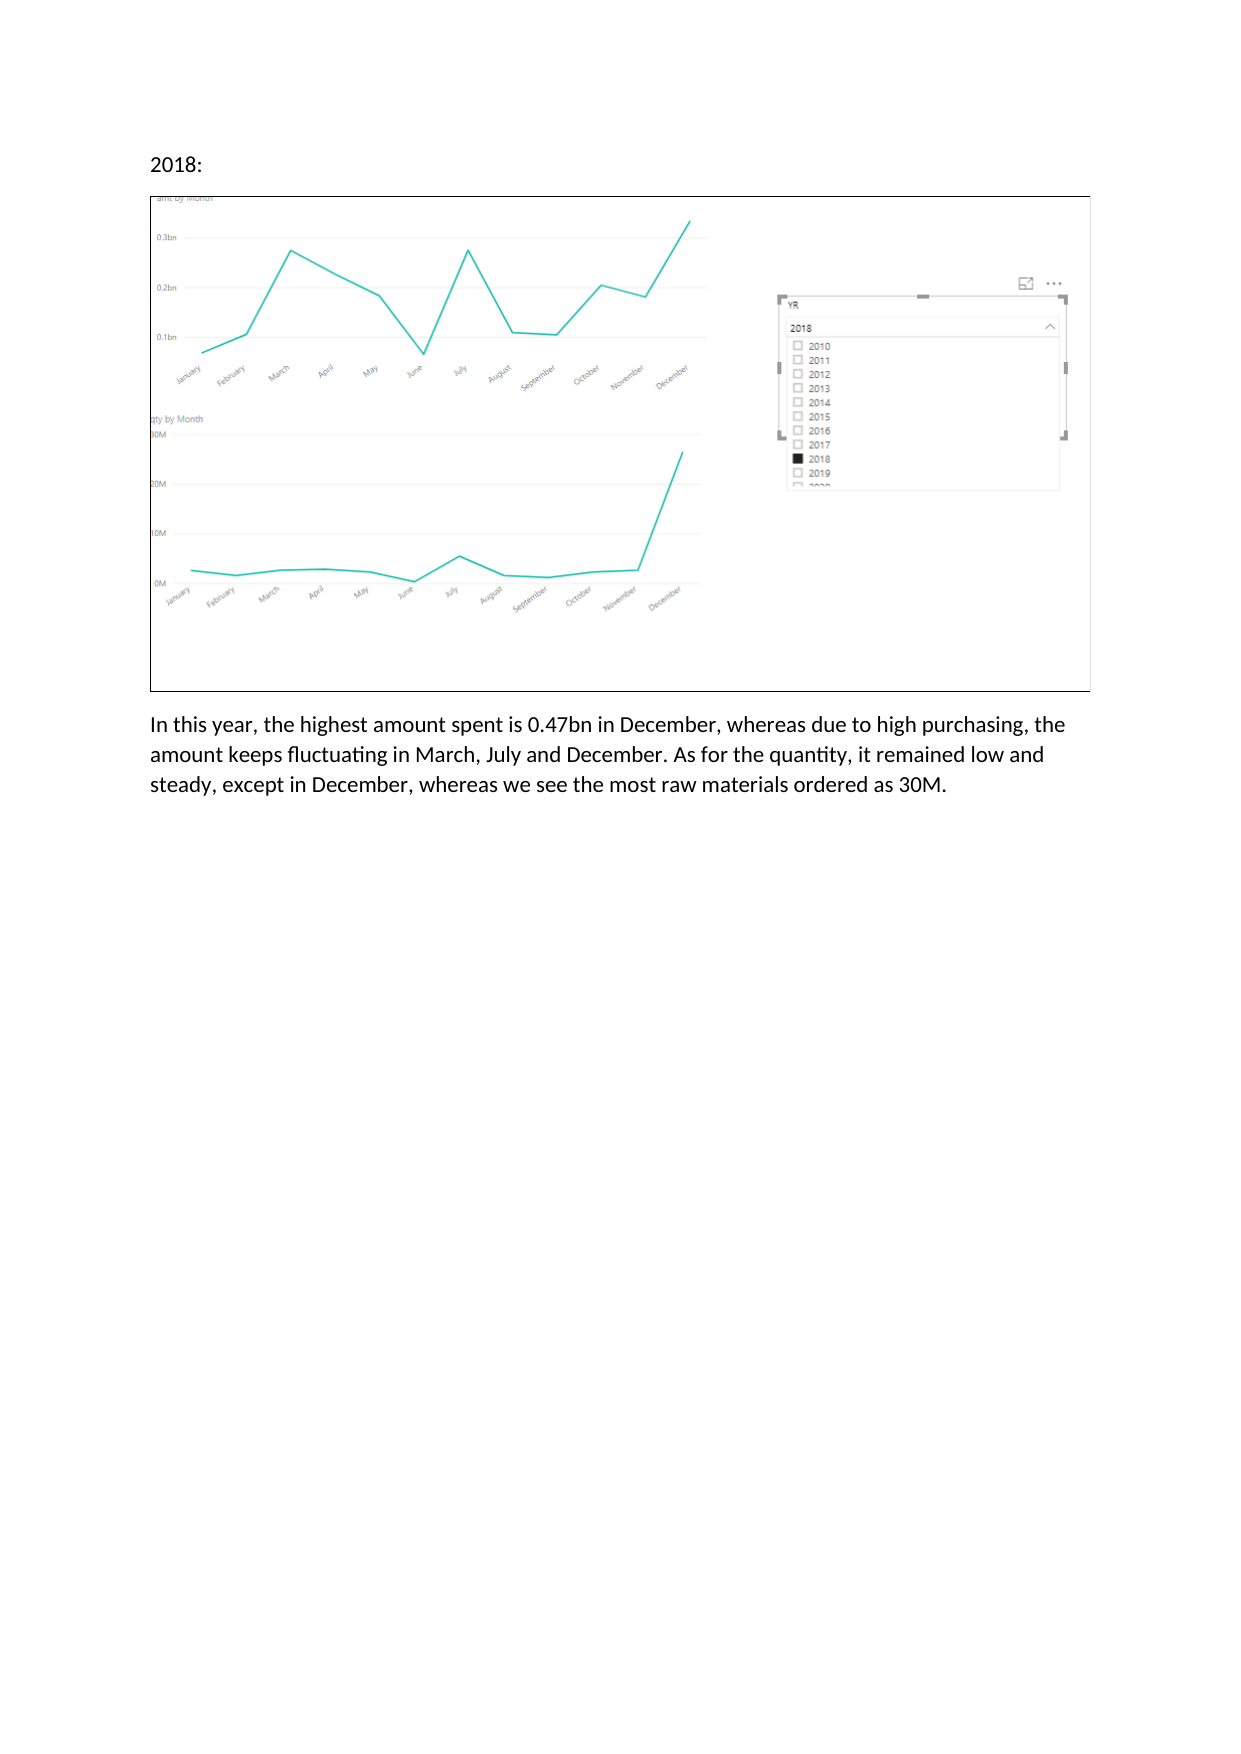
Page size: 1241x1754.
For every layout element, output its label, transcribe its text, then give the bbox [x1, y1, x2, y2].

text In this year, the highest amount spent is 0.47bn in December, whereas due to high purchasing, the amount keeps fluctuating in March, July and December. As for the quantity, it remained low and steady, except in December, whereas we see the most raw materials ordered as 30M. [150, 710, 1090, 798]
text 2018: [150, 150, 1090, 178]
